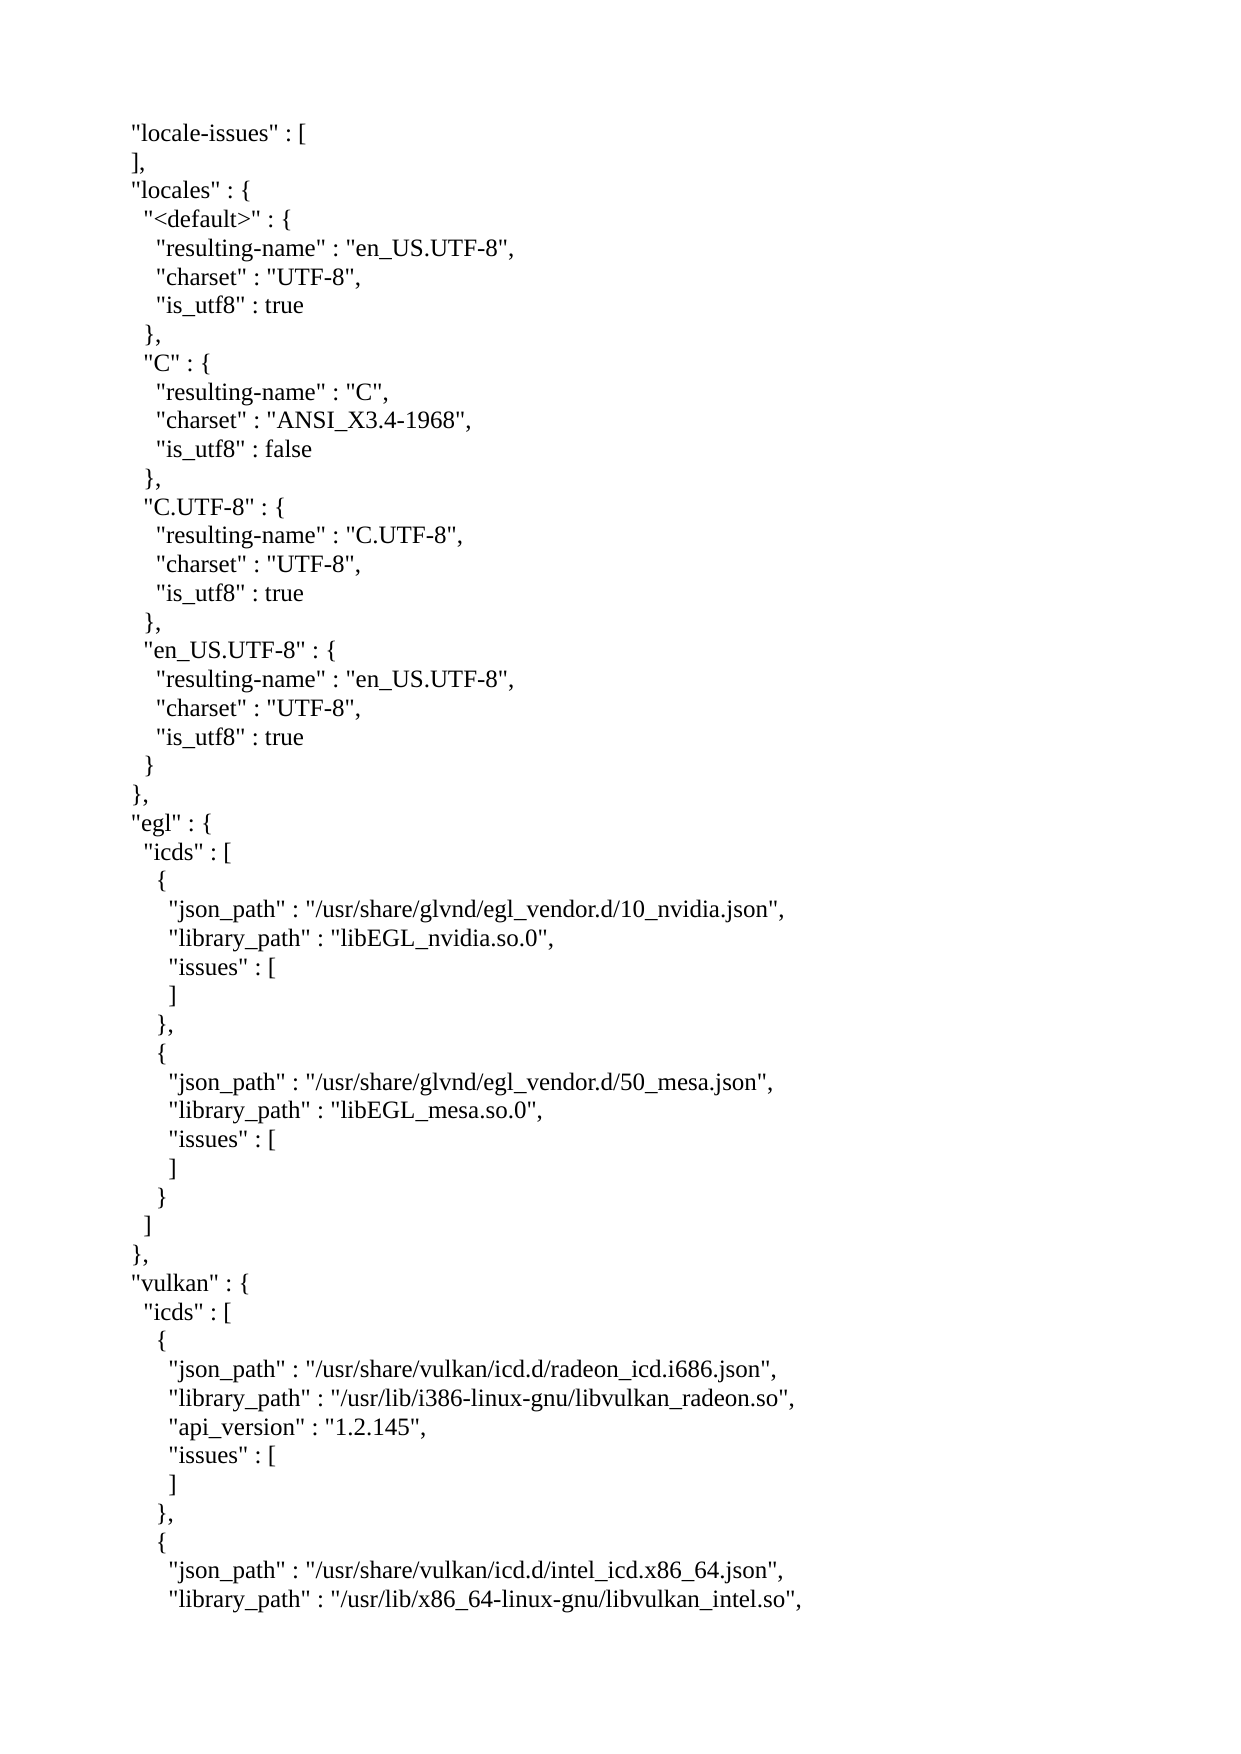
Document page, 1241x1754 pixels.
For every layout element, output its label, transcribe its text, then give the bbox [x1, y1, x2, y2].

text } [118, 751, 1122, 779]
text "resulting-name" : "en_US.UTF-8", [118, 664, 1122, 693]
text ] [118, 1153, 1122, 1182]
text { [118, 866, 1122, 894]
text "library_path" : "/usr/lib/i386-linux-gnu/libvulkan_radeon.so", [118, 1383, 1122, 1412]
text "<default>" : { [118, 204, 1122, 233]
text "is_utf8" : true [118, 722, 1122, 751]
text "charset" : "UTF-8", [118, 693, 1122, 722]
text "charset" : "ANSI_X3.4-1968", [118, 406, 1122, 434]
text }, [118, 319, 1122, 348]
text }, [118, 463, 1122, 492]
text }, [118, 607, 1122, 636]
text "issues" : [ [118, 1124, 1122, 1153]
text "icds" : [ [118, 1297, 1122, 1326]
text "locale-issues" : [ [118, 118, 1122, 147]
text "vulkan" : { [118, 1268, 1122, 1297]
text { [118, 1038, 1122, 1067]
text "issues" : [ [118, 952, 1122, 981]
text ] [118, 981, 1122, 1009]
text "library_path" : "libEGL_mesa.so.0", [118, 1096, 1122, 1124]
text { [118, 1326, 1122, 1354]
text "charset" : "UTF-8", [118, 262, 1122, 291]
text "charset" : "UTF-8", [118, 549, 1122, 578]
text }, [118, 779, 1122, 808]
text } [118, 1182, 1122, 1211]
text }, [118, 1009, 1122, 1038]
text "is_utf8" : true [118, 578, 1122, 607]
text "library_path" : "/usr/lib/x86_64-linux-gnu/libvulkan_intel.so", [118, 1584, 1122, 1613]
text "json_path" : "/usr/share/vulkan/icd.d/radeon_icd.i686.json", [118, 1354, 1122, 1383]
text }, [118, 1239, 1122, 1268]
text "locales" : { [118, 176, 1122, 204]
text }, [118, 1498, 1122, 1527]
text "json_path" : "/usr/share/glvnd/egl_vendor.d/10_nvidia.json", [118, 894, 1122, 923]
text "icds" : [ [118, 837, 1122, 866]
text ], [118, 147, 1122, 176]
text ] [118, 1211, 1122, 1239]
text "is_utf8" : true [118, 291, 1122, 319]
text "en_US.UTF-8" : { [118, 636, 1122, 664]
text "resulting-name" : "en_US.UTF-8", [118, 233, 1122, 262]
text { [118, 1527, 1122, 1556]
text ] [118, 1469, 1122, 1498]
text "egl" : { [118, 808, 1122, 837]
text "C" : { [118, 348, 1122, 377]
text "issues" : [ [118, 1441, 1122, 1469]
text "C.UTF-8" : { [118, 492, 1122, 521]
text "resulting-name" : "C.UTF-8", [118, 521, 1122, 549]
text "json_path" : "/usr/share/vulkan/icd.d/intel_icd.x86_64.json", [118, 1556, 1122, 1584]
text "library_path" : "libEGL_nvidia.so.0", [118, 923, 1122, 952]
text "json_path" : "/usr/share/glvnd/egl_vendor.d/50_mesa.json", [118, 1067, 1122, 1096]
text "resulting-name" : "C", [118, 377, 1122, 406]
text "api_version" : "1.2.145", [118, 1412, 1122, 1441]
text "is_utf8" : false [118, 434, 1122, 463]
